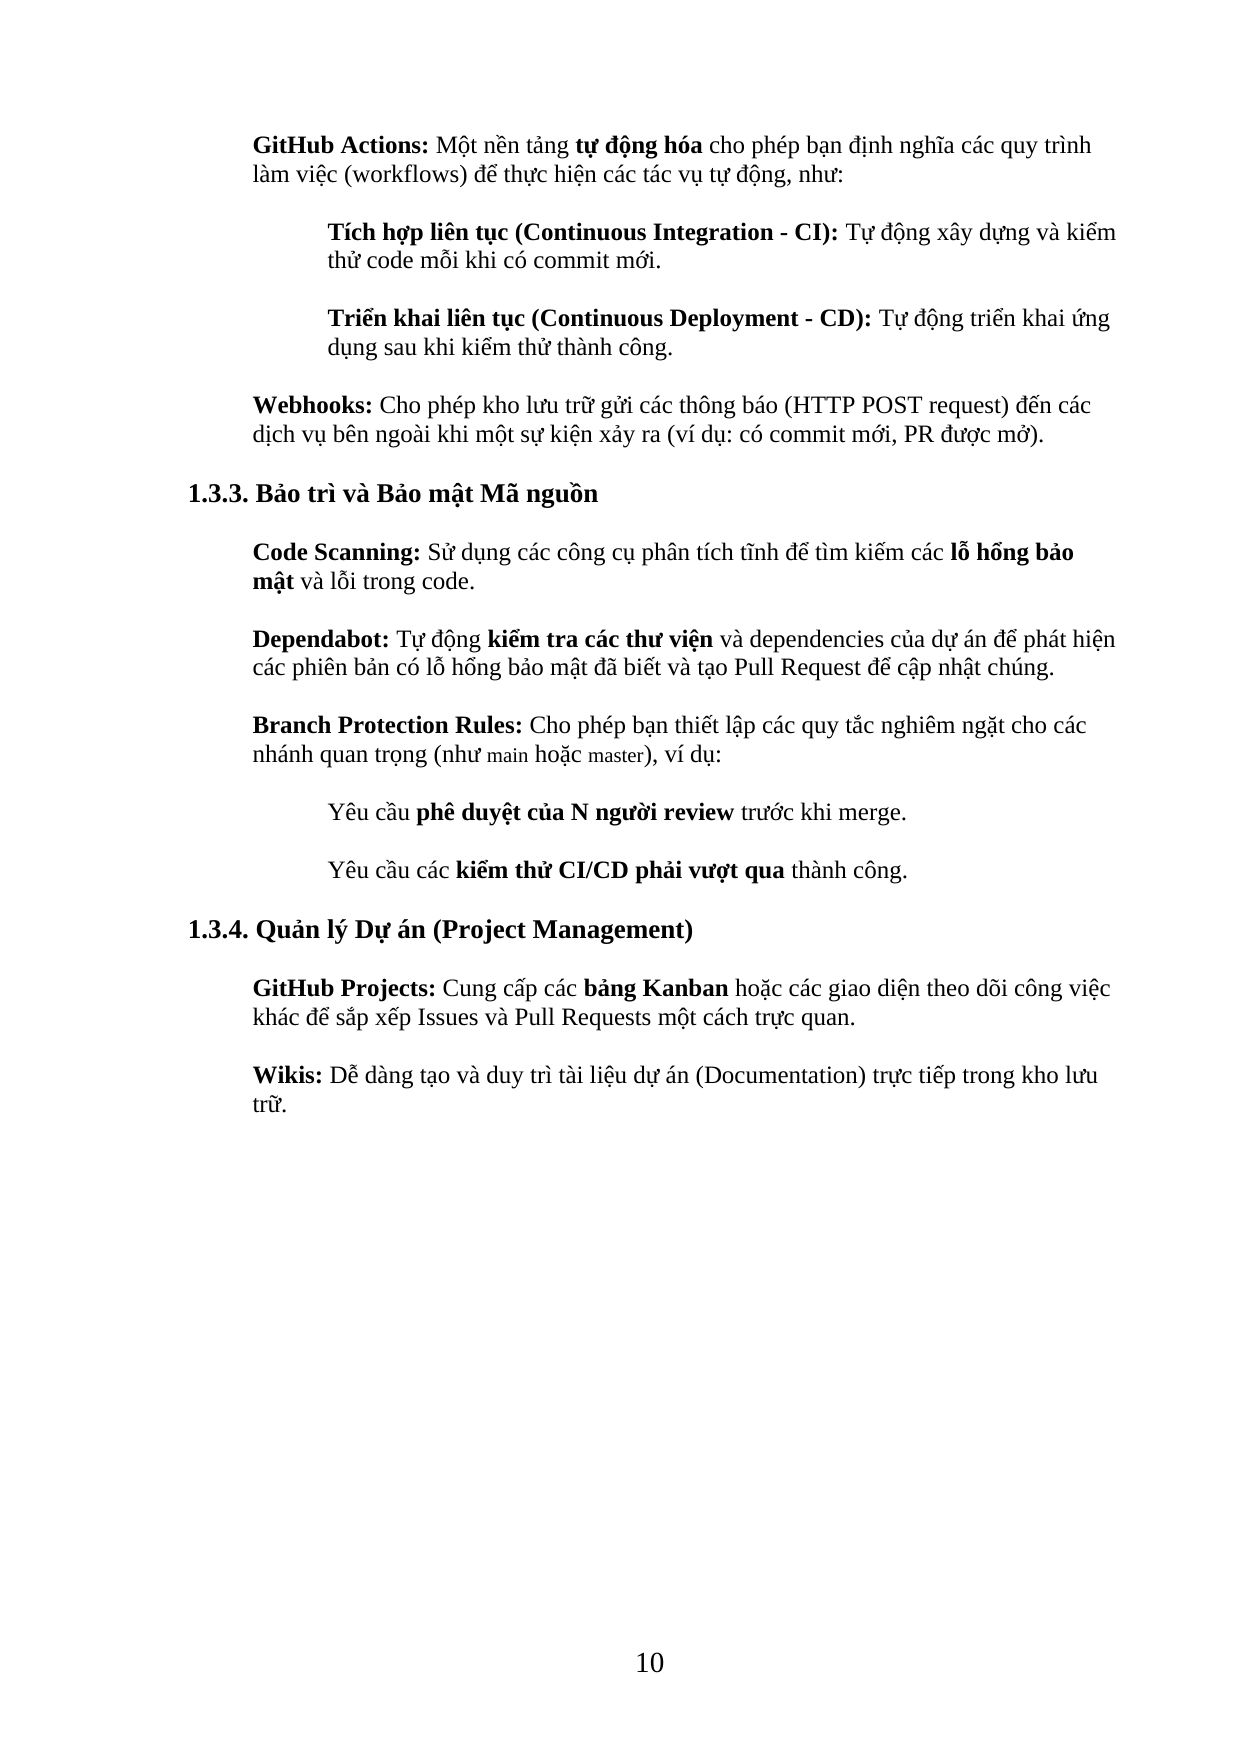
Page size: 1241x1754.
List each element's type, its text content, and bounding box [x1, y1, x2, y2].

text GitHub Actions: Một nền tảng tự động hóa cho phép bạn định nghĩa các quy trình làm việc (workflows) để thực hiện các tác vụ tự động, như: [252, 130, 1122, 188]
text Code Scanning: Sử dụng các công cụ phân tích tĩnh để tìm kiếm các lỗ hổng bảo mật và lỗi trong code. [252, 537, 1122, 594]
subtitle 1.3.3. Bảo trì và Bảo mật Mã nguồn [188, 477, 1122, 508]
text Dependabot: Tự động kiểm tra các thư viện và dependencies của dự án để phát hiện các phiên bản có lỗ hổng bảo mật đã biết và tạo Pull Request để cập nhật chúng. [252, 624, 1122, 681]
text Yêu cầu các kiểm thử CI/CD phải vượt qua thành công. [327, 855, 1122, 884]
text GitHub Projects: Cung cấp các bảng Kanban hoặc các giao diện theo dõi công việc khác để sắp xếp Issues và Pull Requests một cách trực quan. [252, 973, 1122, 1031]
text Yêu cầu phê duyệt của N người review trước khi merge. [327, 797, 1122, 826]
text Webhooks: Cho phép kho lưu trữ gửi các thông báo (HTTP POST request) đến các dịch vụ bên ngoài khi một sự kiện xảy ra (ví dụ: có commit mới, PR được mở). [252, 390, 1122, 448]
text Triển khai liên tục (Continuous Deployment - CD): Tự động triển khai ứng dụng sau khi kiểm thử thành công. [327, 303, 1122, 361]
subtitle 1.3.4. Quản lý Dự án (Project Management) [188, 913, 1122, 944]
text Wikis: Dễ dàng tạo và duy trì tài liệu dự án (Documentation) trực tiếp trong kho lưu trữ. [252, 1060, 1122, 1117]
text Tích hợp liên tục (Continuous Integration - CI): Tự động xây dựng và kiểm thử code mỗi khi có commit mới. [327, 217, 1122, 274]
text Branch Protection Rules: Cho phép bạn thiết lập các quy tắc nghiêm ngặt cho các nhánh quan trọng (như main hoặc master), ví dụ: [252, 710, 1122, 768]
